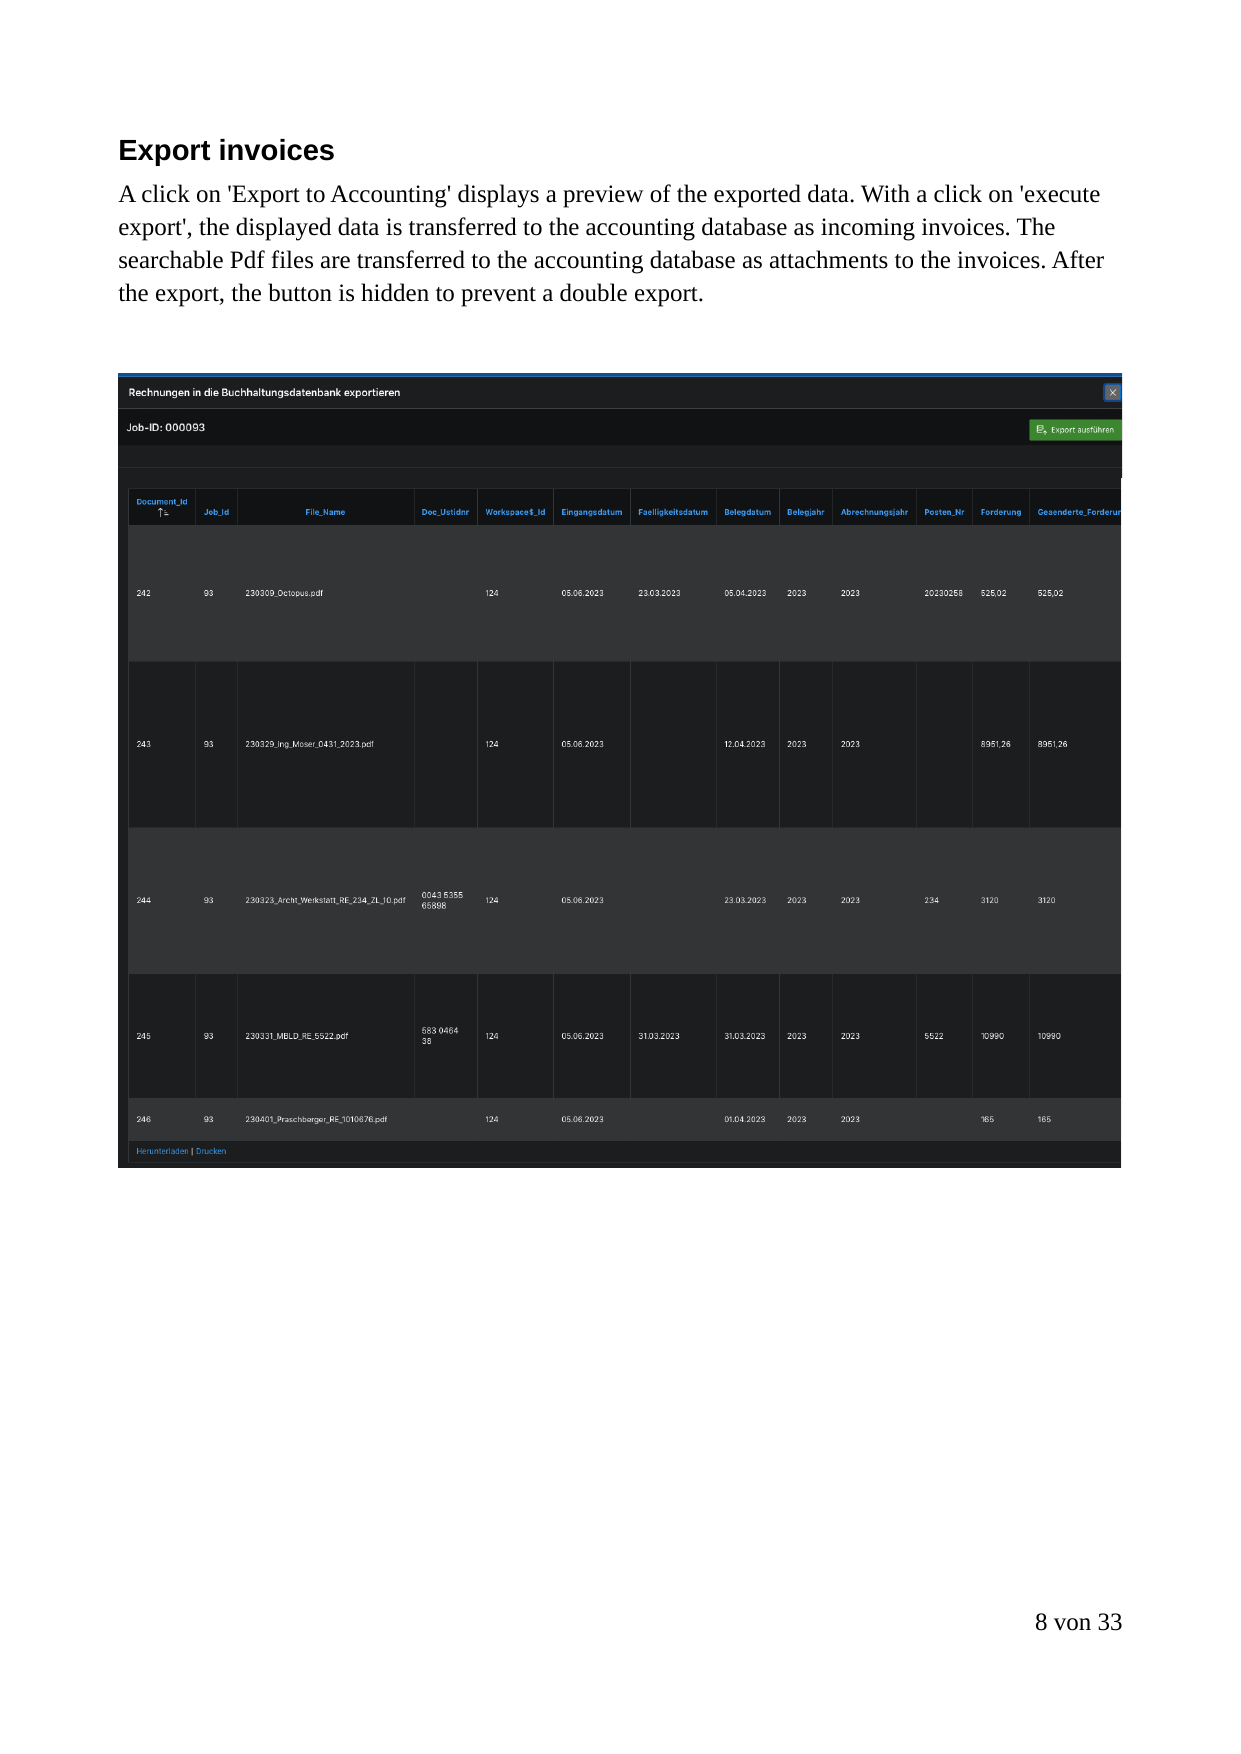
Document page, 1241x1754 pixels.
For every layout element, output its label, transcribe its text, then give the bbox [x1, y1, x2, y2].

text A click on 'Export to Accounting' displays a preview of the exported data. With a click on 'execute export', the displayed data is transferred to the accounting database as incoming invoices. The searchable Pdf files are transferred to the accounting database as attachments to the invoices. After the export, the button is hidden to prevent a double export. [118, 179, 1122, 307]
picture [118, 373, 1123, 1168]
subtitle Export invoices [118, 133, 1122, 166]
